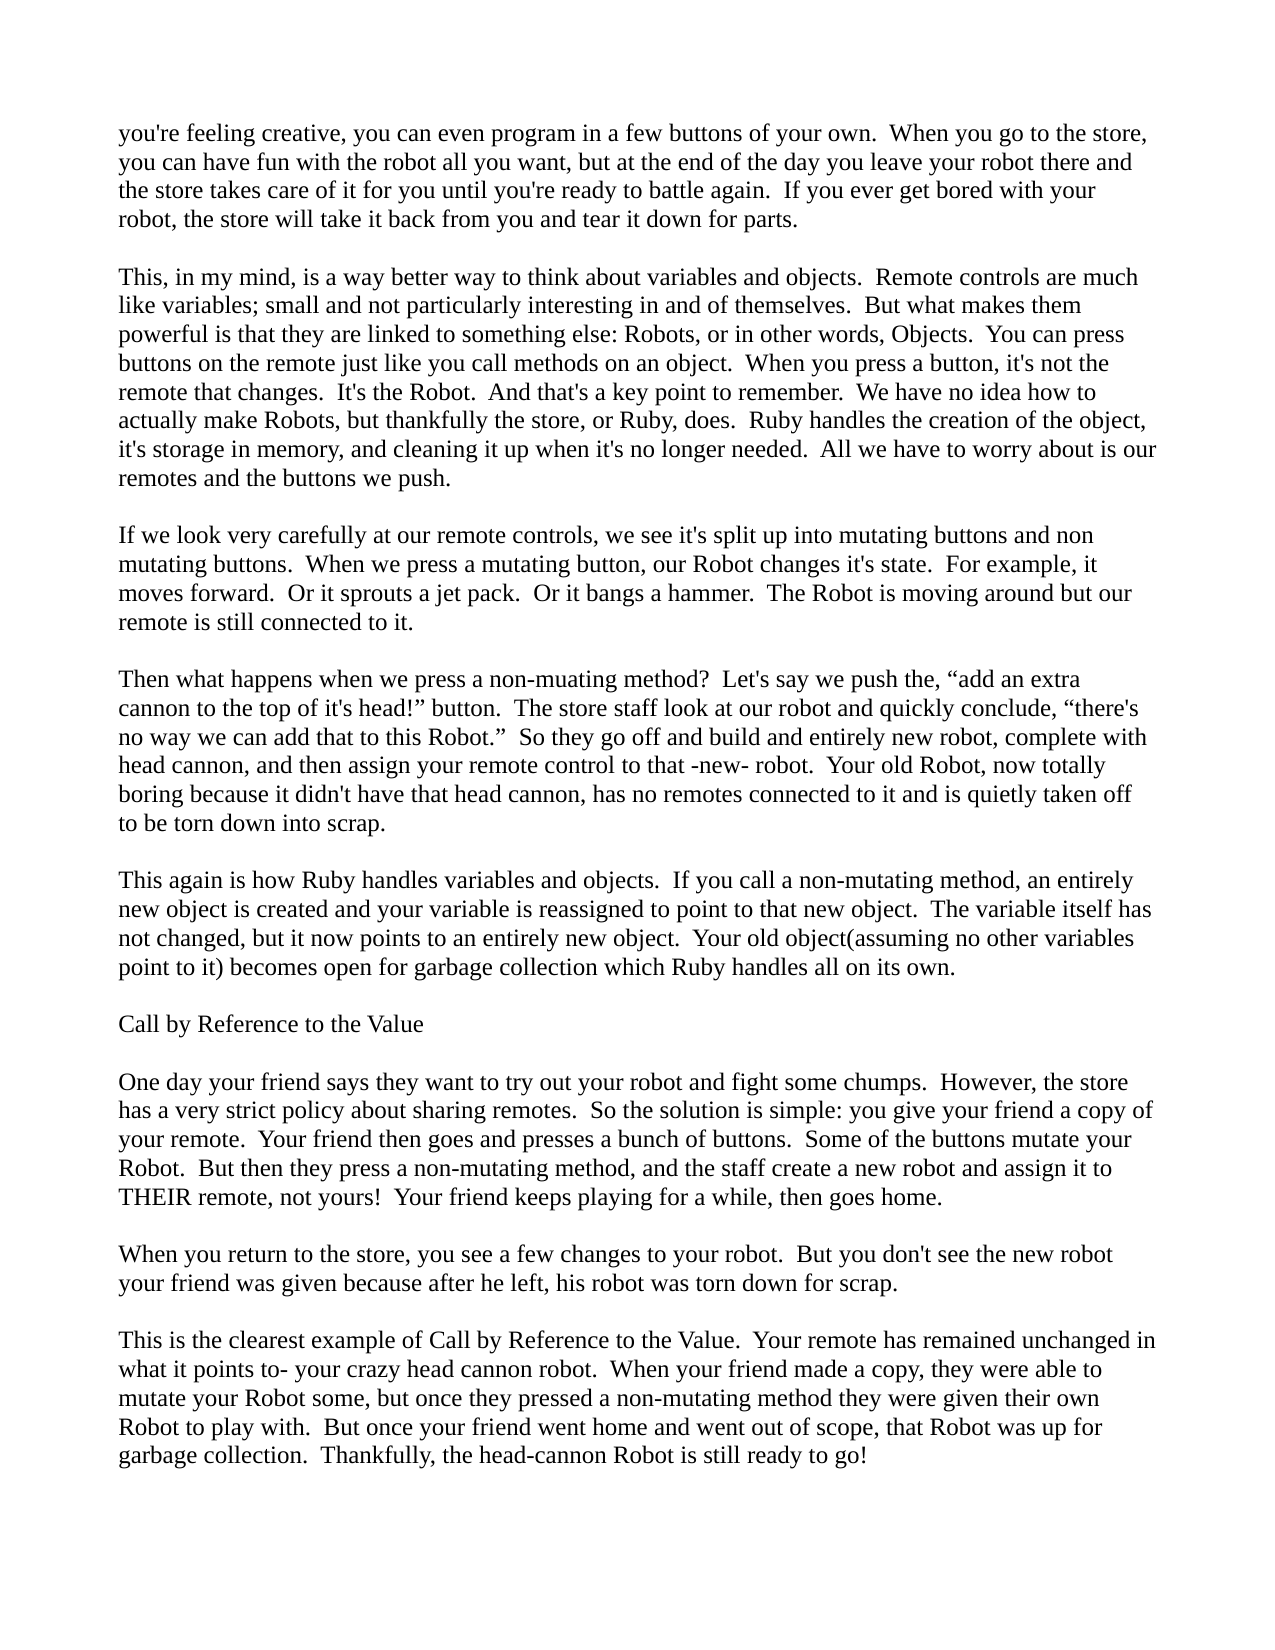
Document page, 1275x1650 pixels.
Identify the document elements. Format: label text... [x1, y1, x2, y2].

text you're feeling creative, you can even program in a few buttons of your own. When you go to the store, you can have fun with the robot all you want, but at the end of the day you leave your robot there and the store takes care of it for you until you're ready to battle again. If you ever get bored with your robot, the store will take it back from you and tear it down for parts. [118, 118, 1157, 233]
text This again is how Ruby handles variables and objects. If you call a non-mutating method, an entirely new object is created and your variable is reassigned to point to that new object. The variable itself has not changed, but it now points to an entirely new object. Your old object(assuming no other variables point to it) becomes open for garbage collection which Ruby handles all on its own. [118, 866, 1157, 981]
text Then what happens when we press a non-muating method? Let's say we push the, “add an extra cannon to the top of it's head!” button. The store staff look at our robot and quickly conclude, “there's no way we can add that to this Robot.” So they go off and build and entirely new robot, complete with head cannon, and then assign your remote control to that -new- robot. Your old Robot, now totally boring because it didn't have that head cannon, has no remotes connected to it and is quietly taken off to be torn down into scrap. [118, 664, 1157, 837]
text If we look very carefully at our remote controls, we see it's split up into mutating buttons and non mutating buttons. When we press a mutating button, our Robot changes it's state. For example, it moves forward. Or it sprouts a jet pack. Or it bangs a hammer. The Robot is moving around but our remote is still connected to it. [118, 521, 1157, 636]
text When you return to the store, you see a few changes to your robot. But you don't see the new robot your friend was given because after he left, his robot was torn down for scrap. [118, 1239, 1157, 1297]
text One day your friend says they want to try out your robot and fight some chumps. However, the store has a very strict policy about sharing remotes. So the solution is simple: you give your friend a copy of your remote. Your friend then goes and presses a bunch of buttons. Some of the buttons mutate your Robot. But then they press a non-mutating method, and the staff create a new robot and assign it to THEIR remote, not yours! Your friend keeps playing for a while, then goes home. [118, 1067, 1157, 1211]
text Call by Reference to the Value [118, 1009, 1157, 1038]
text This, in my mind, is a way better way to think about variables and objects. Remote controls are much like variables; small and not particularly interesting in and of themselves. But what makes them powerful is that they are linked to something else: Robots, or in other words, Objects. You can press buttons on the remote just like you call methods on an object. When you press a button, it's not the remote that changes. It's the Robot. And that's a key point to remember. We have no idea how to actually make Robots, but thankfully the store, or Ruby, does. Ruby handles the creation of the object, it's storage in memory, and cleaning it up when it's no longer needed. All we have to worry about is our remotes and the buttons we push. [118, 262, 1157, 492]
text This is the clearest example of Call by Reference to the Value. Your remote has remained unchanged in what it points to- your crazy head cannon robot. When your friend made a copy, they were able to mutate your Robot some, but once they pressed a non-mutating method they were given their own Robot to play with. But once your friend went home and went out of scope, that Robot was up for garbage collection. Thankfully, the head-cannon Robot is still ready to go! [118, 1326, 1157, 1469]
